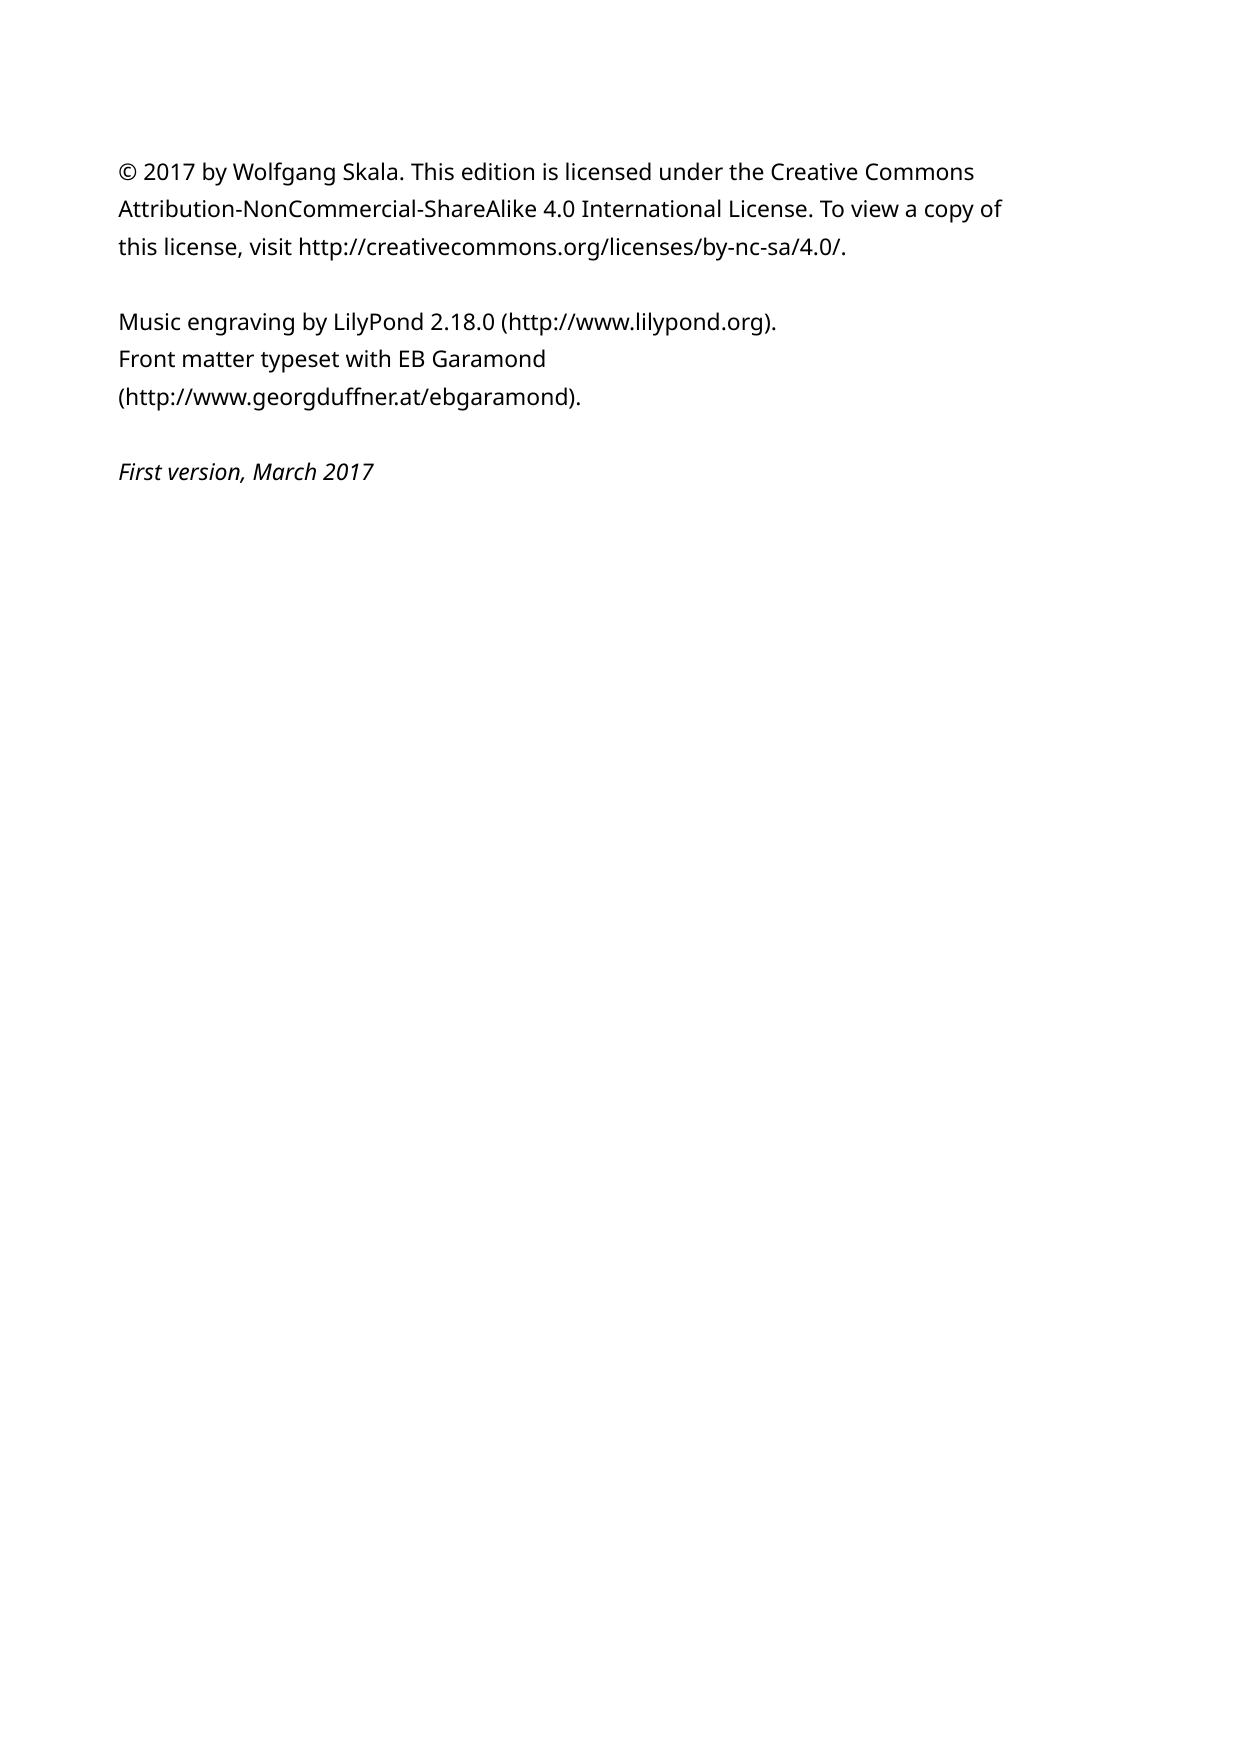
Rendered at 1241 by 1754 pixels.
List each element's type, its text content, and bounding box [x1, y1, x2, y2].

text Music engraving by LilyPond 2.18.0 (http://www.lilypond.org). Front matter typeset with EB Garamond (http://www.georgduffner.at/ebgaramond). [118, 306, 1004, 412]
text © 2017 by Wolfgang Skala. This edition is licensed under the Creative Commons Attribution-NonCommercial-ShareAlike 4.0 International License. To view a copy of this license, visit http://creativecommons.org/licenses/by-nc-sa/4.0/. [118, 156, 1004, 262]
text First version, March 2017 [118, 456, 1004, 487]
